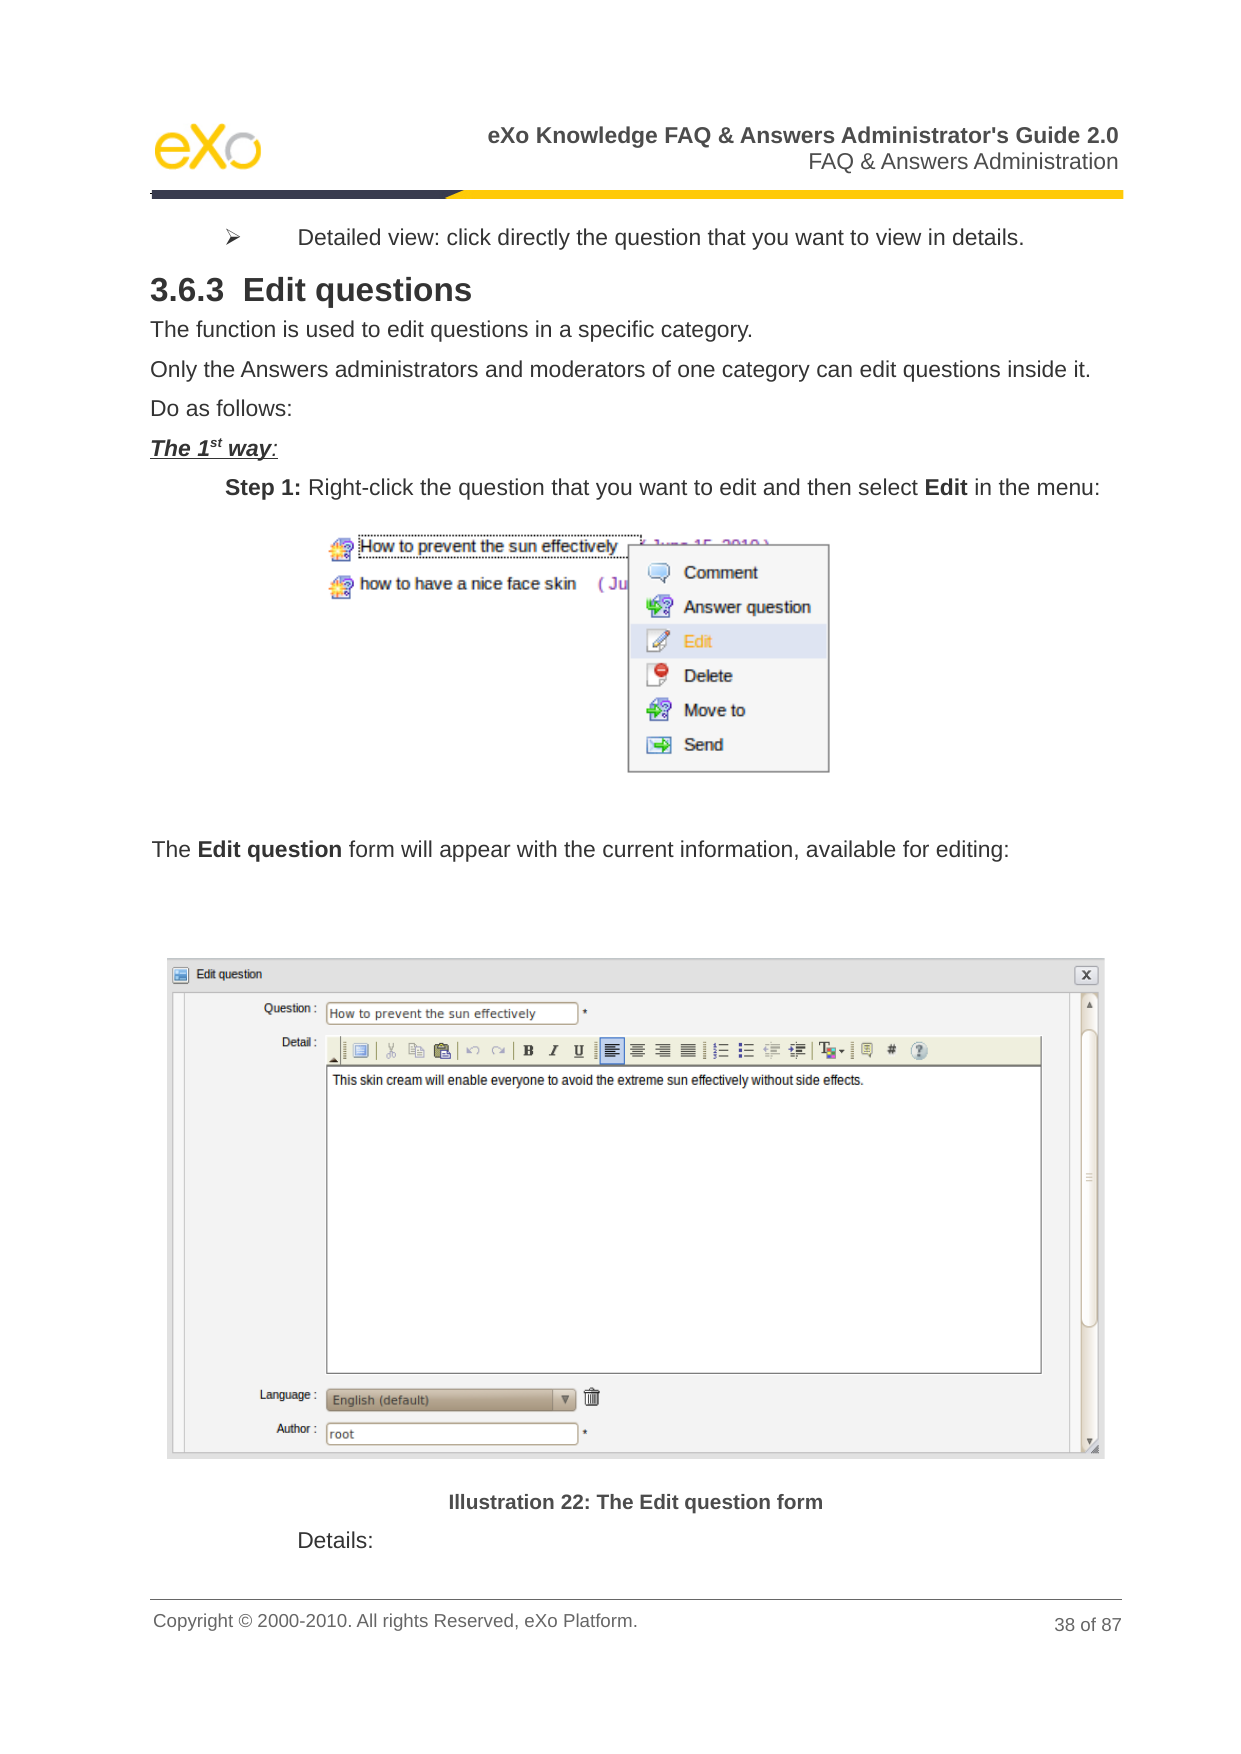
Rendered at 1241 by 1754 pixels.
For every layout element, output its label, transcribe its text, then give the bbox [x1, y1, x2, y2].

picture [318, 521, 833, 776]
picture [155, 123, 262, 170]
subtitle Edit questions [150, 271, 1122, 309]
text The 1st way: [150, 435, 1122, 461]
picture [151, 190, 1124, 199]
text Illustration 22: The Edit question form [167, 1459, 1104, 1514]
picture [167, 958, 1105, 1459]
list Detailed view: click directly the question that you want to view in details. [224, 223, 1122, 250]
text Do as follows: [150, 395, 1122, 422]
text [167, 951, 1104, 958]
text The function is used to edit questions in a specific category. [150, 316, 1122, 343]
list The Edit question form will appear with the current information, available for editing: [114, 836, 1122, 862]
text Details: [150, 876, 1122, 1553]
text Only the Answers administrators and moderators of one category can edit questions inside it. [150, 356, 1122, 382]
list Step 1: Right-click the question that you want to edit and then select Edit in the menu: [187, 474, 1122, 501]
